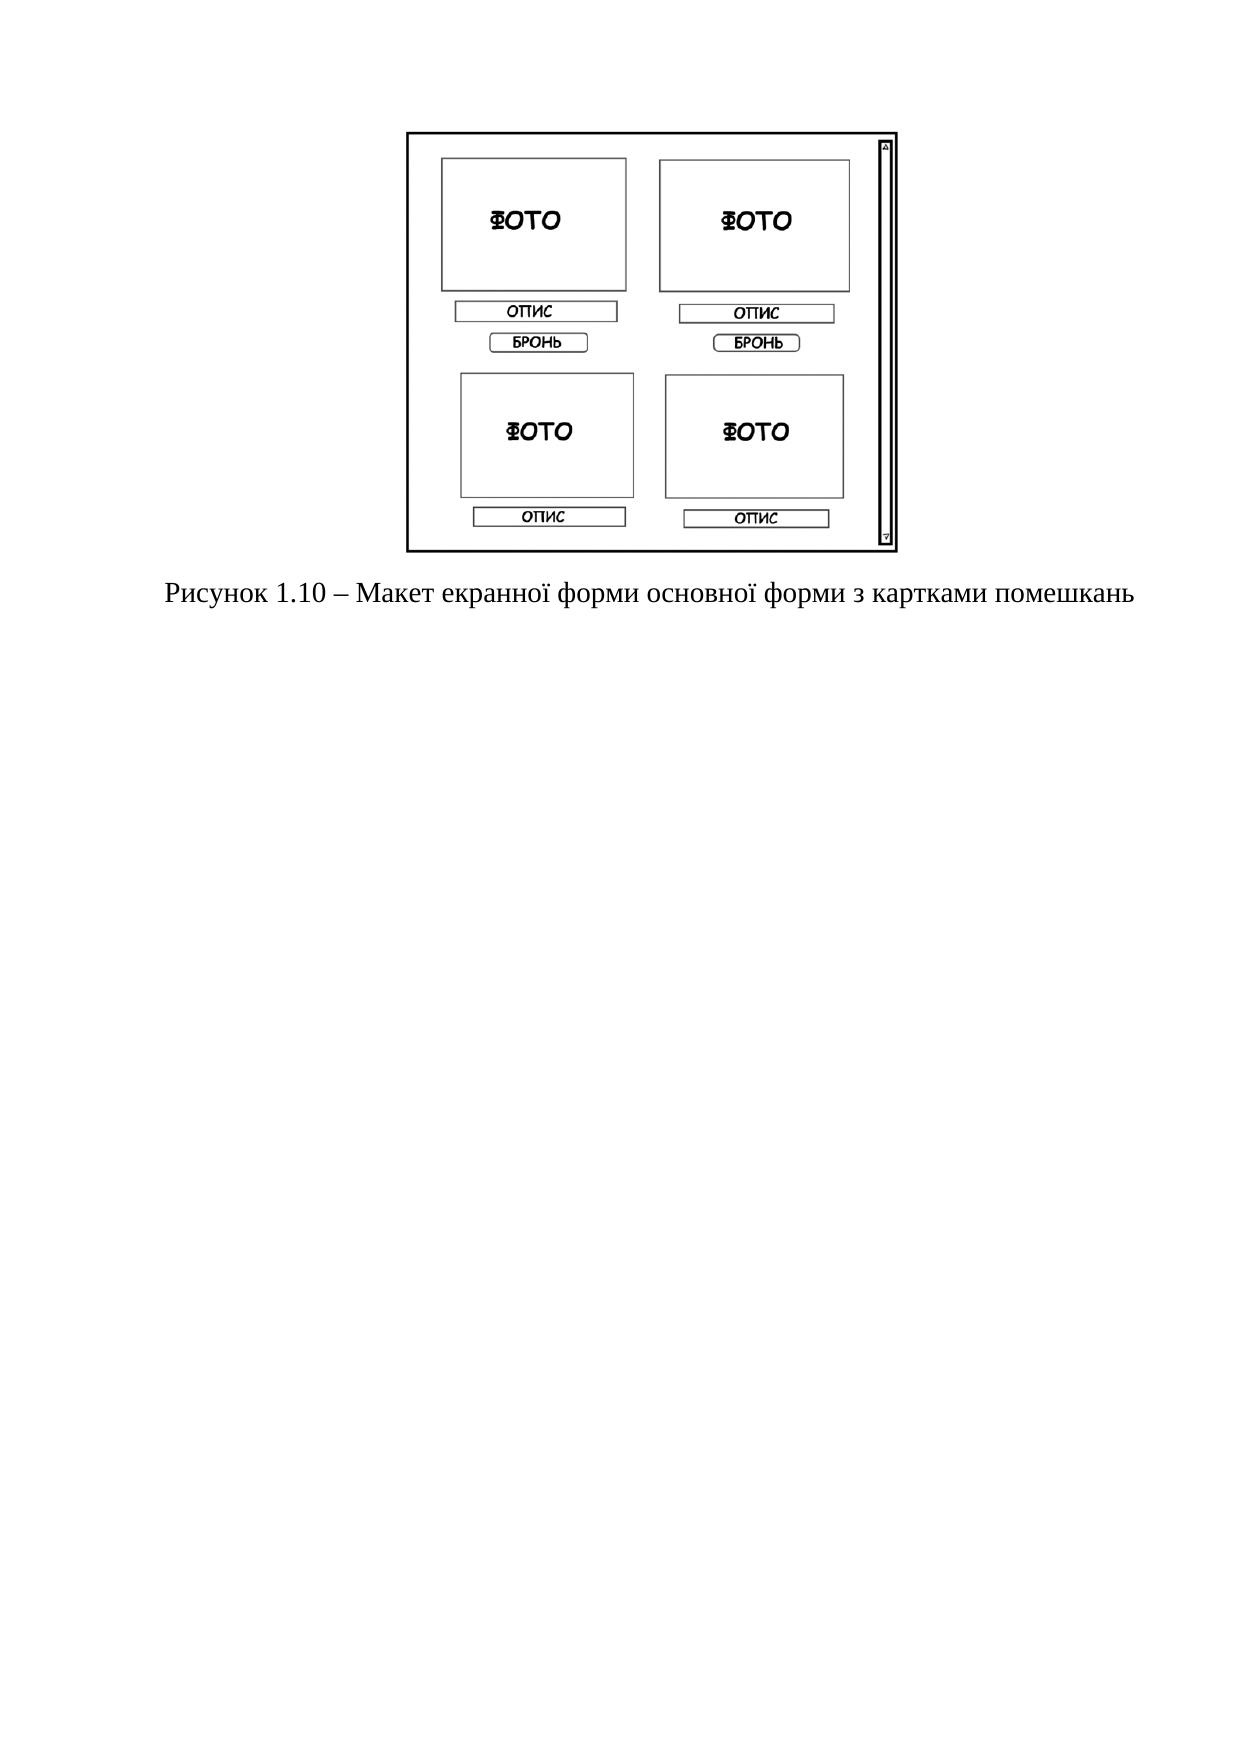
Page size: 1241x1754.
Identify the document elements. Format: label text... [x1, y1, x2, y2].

picture [379, 118, 921, 576]
text Рисунок 1.10 – Макет екранної форми основної форми з картками помешкань [148, 575, 1152, 609]
